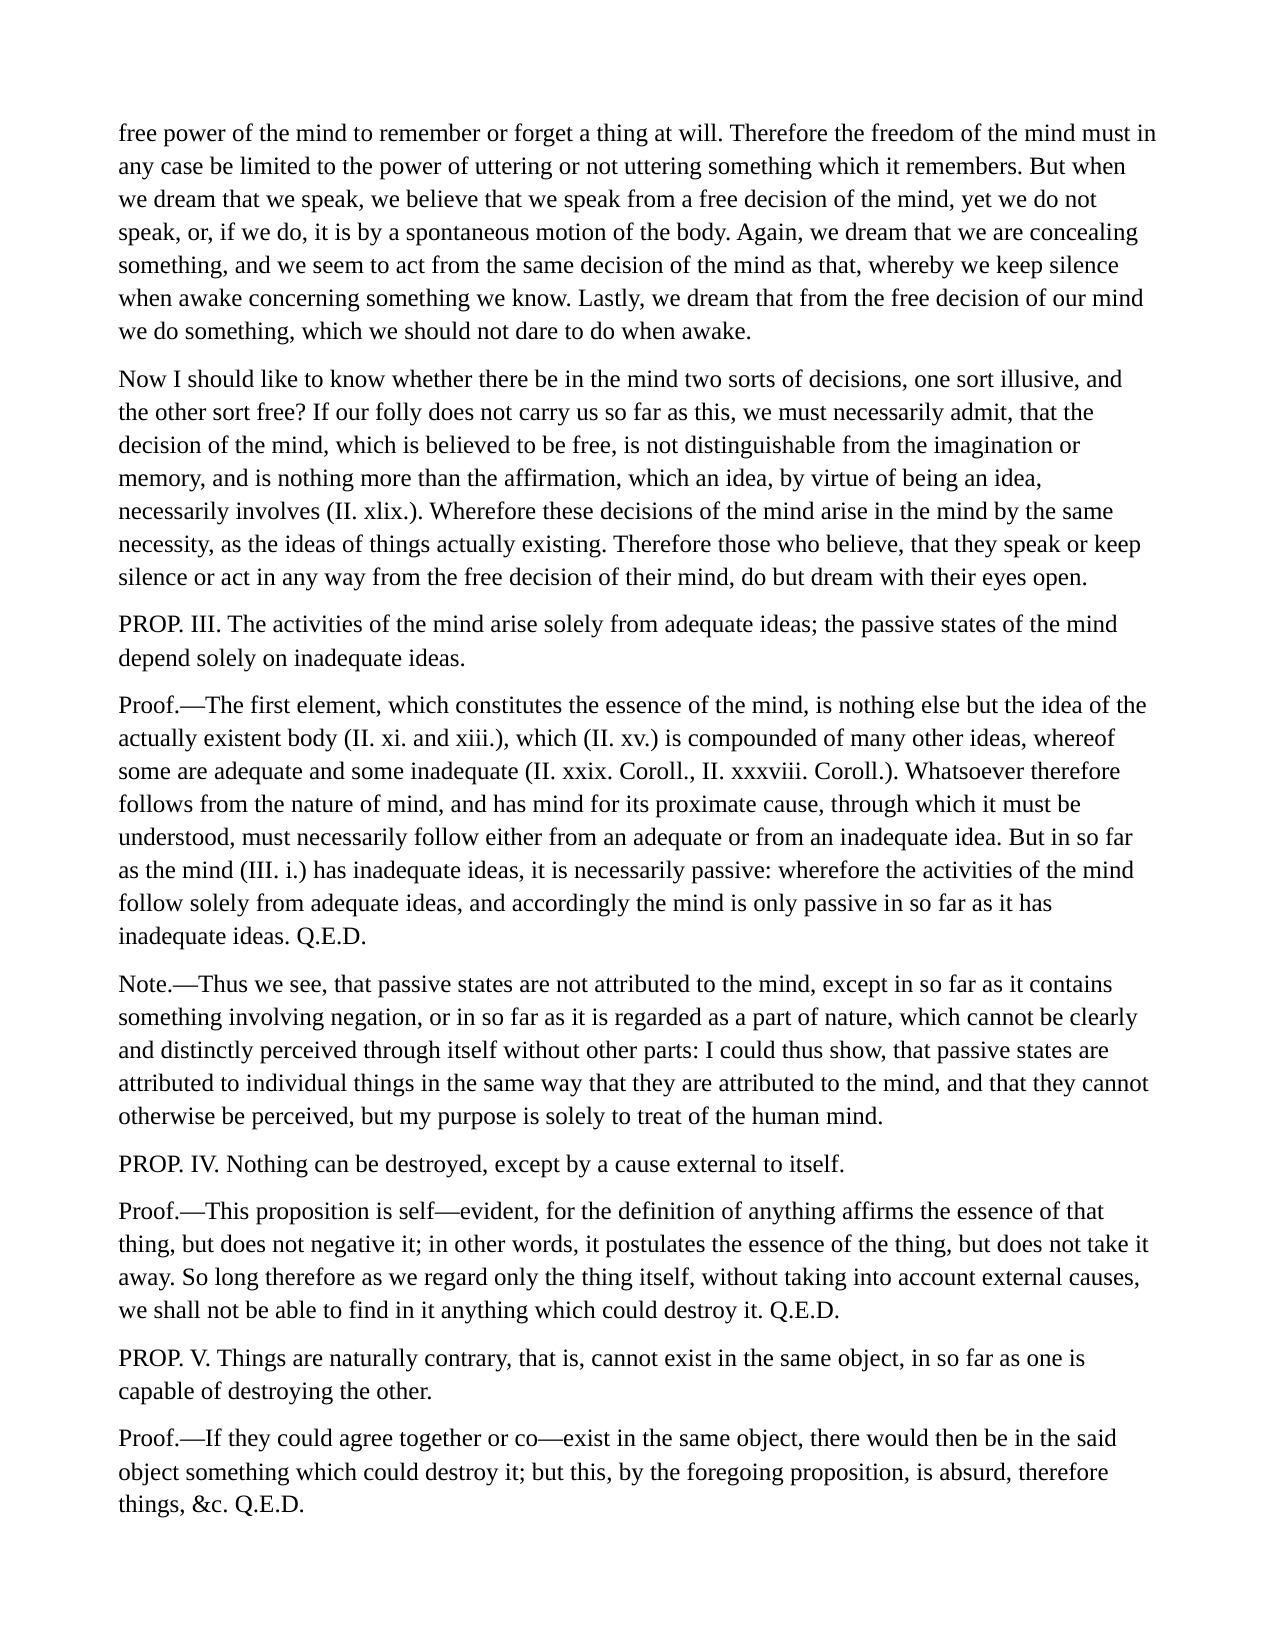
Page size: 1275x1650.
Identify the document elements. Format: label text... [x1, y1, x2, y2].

text Proof.—The first element, which constitutes the essence of the mind, is nothing else but the idea of the actually existent body (II. xi. and xiii.), which (II. xv.) is compounded of many other ideas, whereof some are adequate and some inadequate (II. xxix. Coroll., II. xxxviii. Coroll.). Whatsoever therefore follows from the nature of mind, and has mind for its proximate cause, through which it must be understood, must necessarily follow either from an adequate or from an inadequate idea. But in so far as the mind (III. i.) has inadequate ideas, it is necessarily passive: wherefore the activities of the mind follow solely from adequate ideas, and accordingly the mind is only passive in so far as it has inadequate ideas. Q.E.D. [118, 690, 1157, 950]
text free power of the mind to remember or forget a thing at will. Therefore the freedom of the mind must in any case be limited to the power of uttering or not uttering something which it remembers. But when we dream that we speak, we believe that we speak from a free decision of the mind, yet we do not speak, or, if we do, it is by a spontaneous motion of the body. Again, we dream that we are concealing something, and we seem to act from the same decision of the mind as that, whereby we keep silence when awake concerning something we know. Lastly, we dream that from the free decision of our mind we do something, which we should not dare to do when awake. [118, 118, 1157, 345]
text Now I should like to know whether there be in the mind two sorts of decisions, one sort illusive, and the other sort free? If our folly does not carry us so far as this, we must necessarily admit, that the decision of the mind, which is believed to be free, is not distinguishable from the imagination or memory, and is nothing more than the affirmation, which an idea, by virtue of being an idea, necessarily involves (II. xlix.). Wherefore these decisions of the mind arise in the mind by the same necessity, as the ideas of things actually existing. Therefore those who believe, that they speak or keep silence or act in any way from the free decision of their mind, do but dream with their eyes open. [118, 364, 1157, 591]
text Proof.—This proposition is self—evident, for the definition of anything affirms the essence of that thing, but does not negative it; in other words, it postulates the essence of the thing, but does not take it away. So long therefore as we regard only the thing itself, without taking into account external causes, we shall not be able to find in it anything which could destroy it. Q.E.D. [118, 1196, 1157, 1324]
text PROP. V. Things are naturally contrary, that is, cannot exist in the same object, in so far as one is capable of destroying the other. [118, 1343, 1157, 1405]
text PROP. IV. Nothing can be destroyed, except by a cause external to itself. [118, 1149, 1157, 1177]
text PROP. III. The activities of the mind arise solely from adequate ideas; the passive states of the mind depend solely on inadequate ideas. [118, 609, 1157, 671]
text Proof.—If they could agree together or co—exist in the same object, there would then be in the said object something which could destroy it; but this, by the foregoing proposition, is absurd, therefore things, &c. Q.E.D. [118, 1423, 1157, 1518]
text Note.—Thus we see, that passive states are not attributed to the mind, except in so far as it contains something involving negation, or in so far as it is regarded as a part of nature, which cannot be clearly and distinctly perceived through itself without other parts: I could thus show, that passive states are attributed to individual things in the same way that they are attributed to the mind, and that they cannot otherwise be perceived, but my purpose is solely to treat of the human mind. [118, 969, 1157, 1130]
